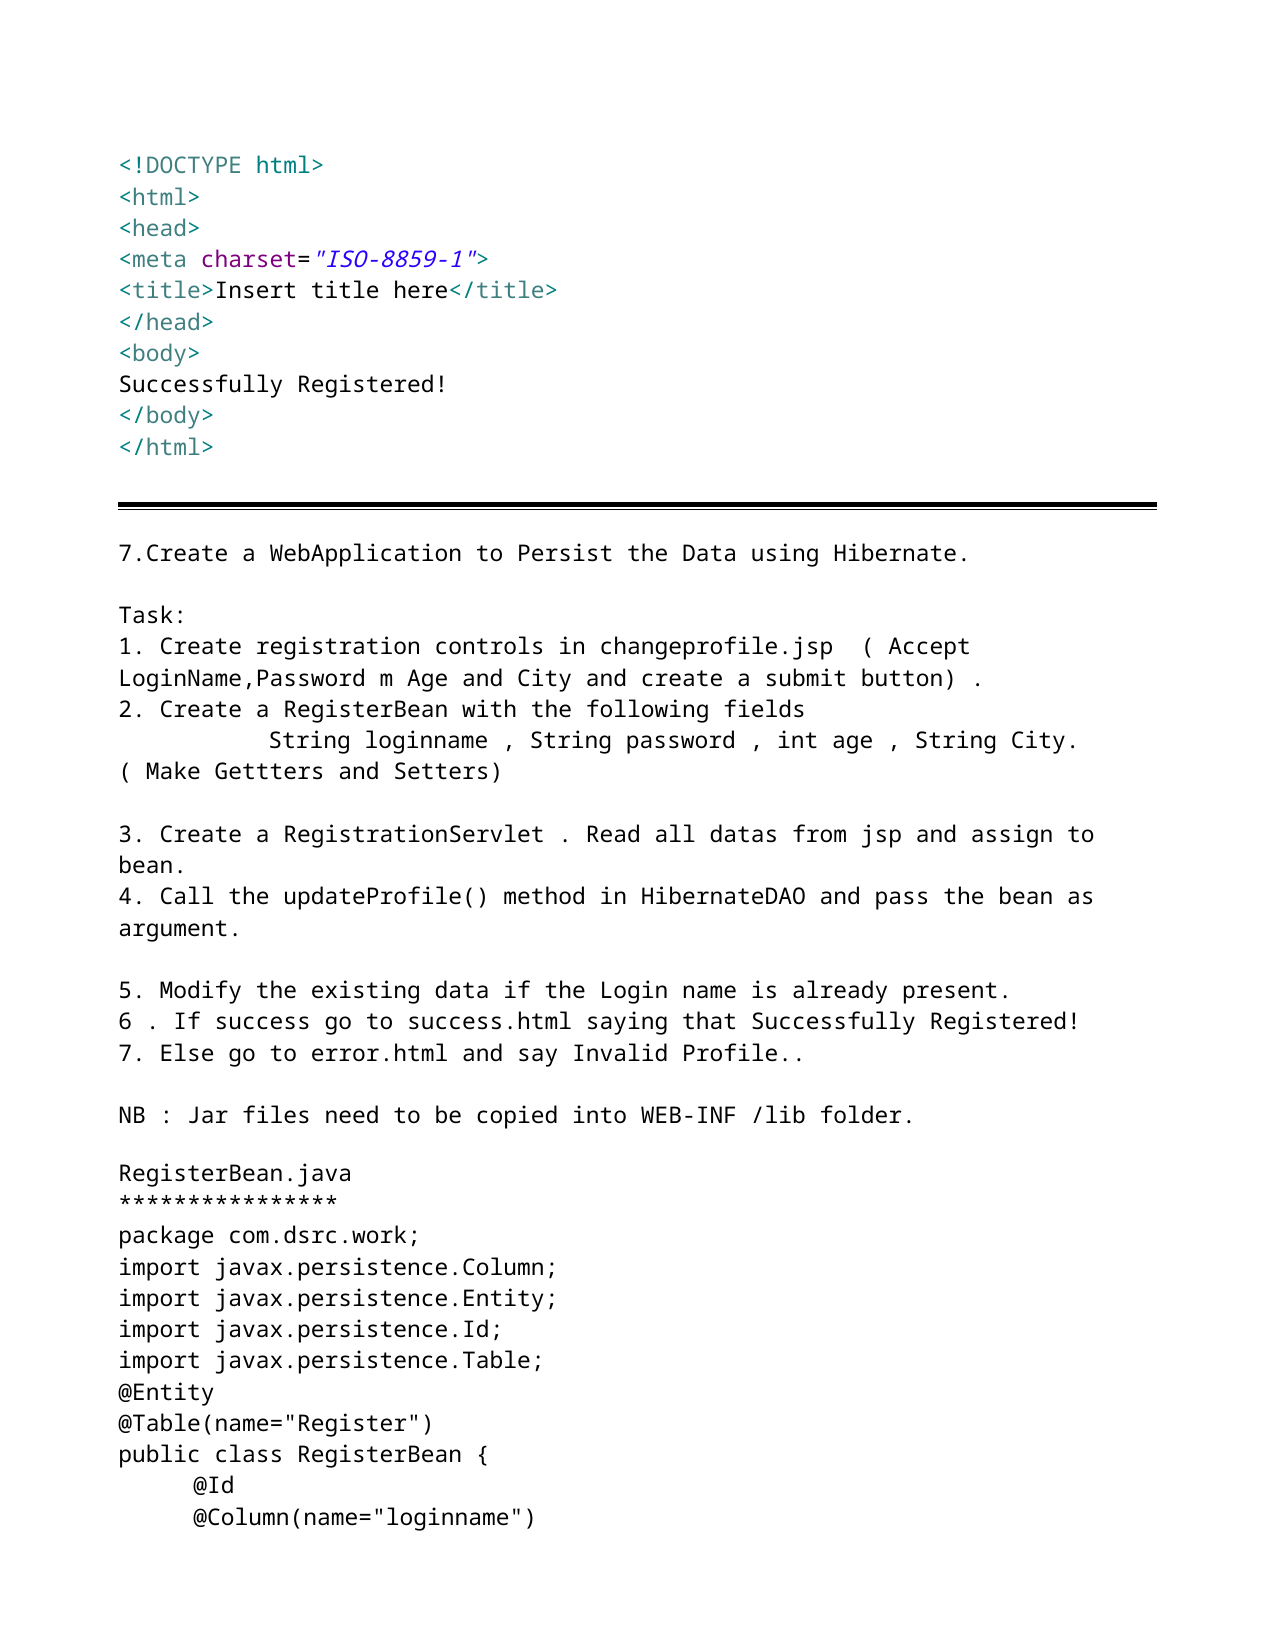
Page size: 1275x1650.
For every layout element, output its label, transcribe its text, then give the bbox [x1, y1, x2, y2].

text 2. Create a RegisterBean with the following fields [118, 693, 1157, 724]
text @Column(name="loginname") [118, 1500, 1157, 1532]
text 7.Create a WebApplication to Persist the Data using Hibernate. [118, 537, 1157, 568]
text 1. Create registration controls in changeprofile.jsp ( Accept LoginName,Password m Age and City and create a submit button) . [118, 630, 1157, 693]
text <!DOCTYPE html> [118, 149, 1157, 181]
text <html> [118, 181, 1157, 212]
text <body> [118, 337, 1157, 368]
text package com.dsrc.work; [118, 1219, 1157, 1250]
text @Id [118, 1469, 1157, 1500]
text </head> [118, 306, 1157, 337]
text <meta charset="ISO-8859-1"> [118, 243, 1157, 274]
text String loginname , String password , int age , String City. ( Make Gettters and Setters) [118, 724, 1157, 787]
text 7. Else go to error.html and say Invalid Profile.. [118, 1037, 1157, 1068]
text @Entity [118, 1375, 1157, 1407]
text NB : Jar files need to be copied into WEB-INF /lib folder. [118, 1099, 1157, 1130]
text </body> [118, 399, 1157, 431]
text import javax.persistence.Column; [118, 1250, 1157, 1282]
text <title>Insert title here</title> [118, 274, 1157, 306]
text **************** [118, 1188, 1157, 1219]
text Task: [118, 599, 1157, 630]
text import javax.persistence.Id; [118, 1313, 1157, 1344]
text @Table(name="Register") [118, 1407, 1157, 1438]
text import javax.persistence.Entity; [118, 1282, 1157, 1313]
text <head> [118, 212, 1157, 243]
text Successfully Registered! [118, 368, 1157, 399]
text import javax.persistence.Table; [118, 1344, 1157, 1375]
text 6 . If success go to success.html saying that Successfully Registered! [118, 1005, 1157, 1037]
text 5. Modify the existing data if the Login name is already present. [118, 974, 1157, 1005]
text </html> [118, 431, 1157, 462]
text 4. Call the updateProfile() method in HibernateDAO and pass the bean as argument. [118, 880, 1157, 943]
text RegisterBean.java [118, 1157, 1157, 1188]
text 3. Create a RegistrationServlet . Read all datas from jsp and assign to bean. [118, 818, 1157, 880]
text public class RegisterBean { [118, 1438, 1157, 1469]
